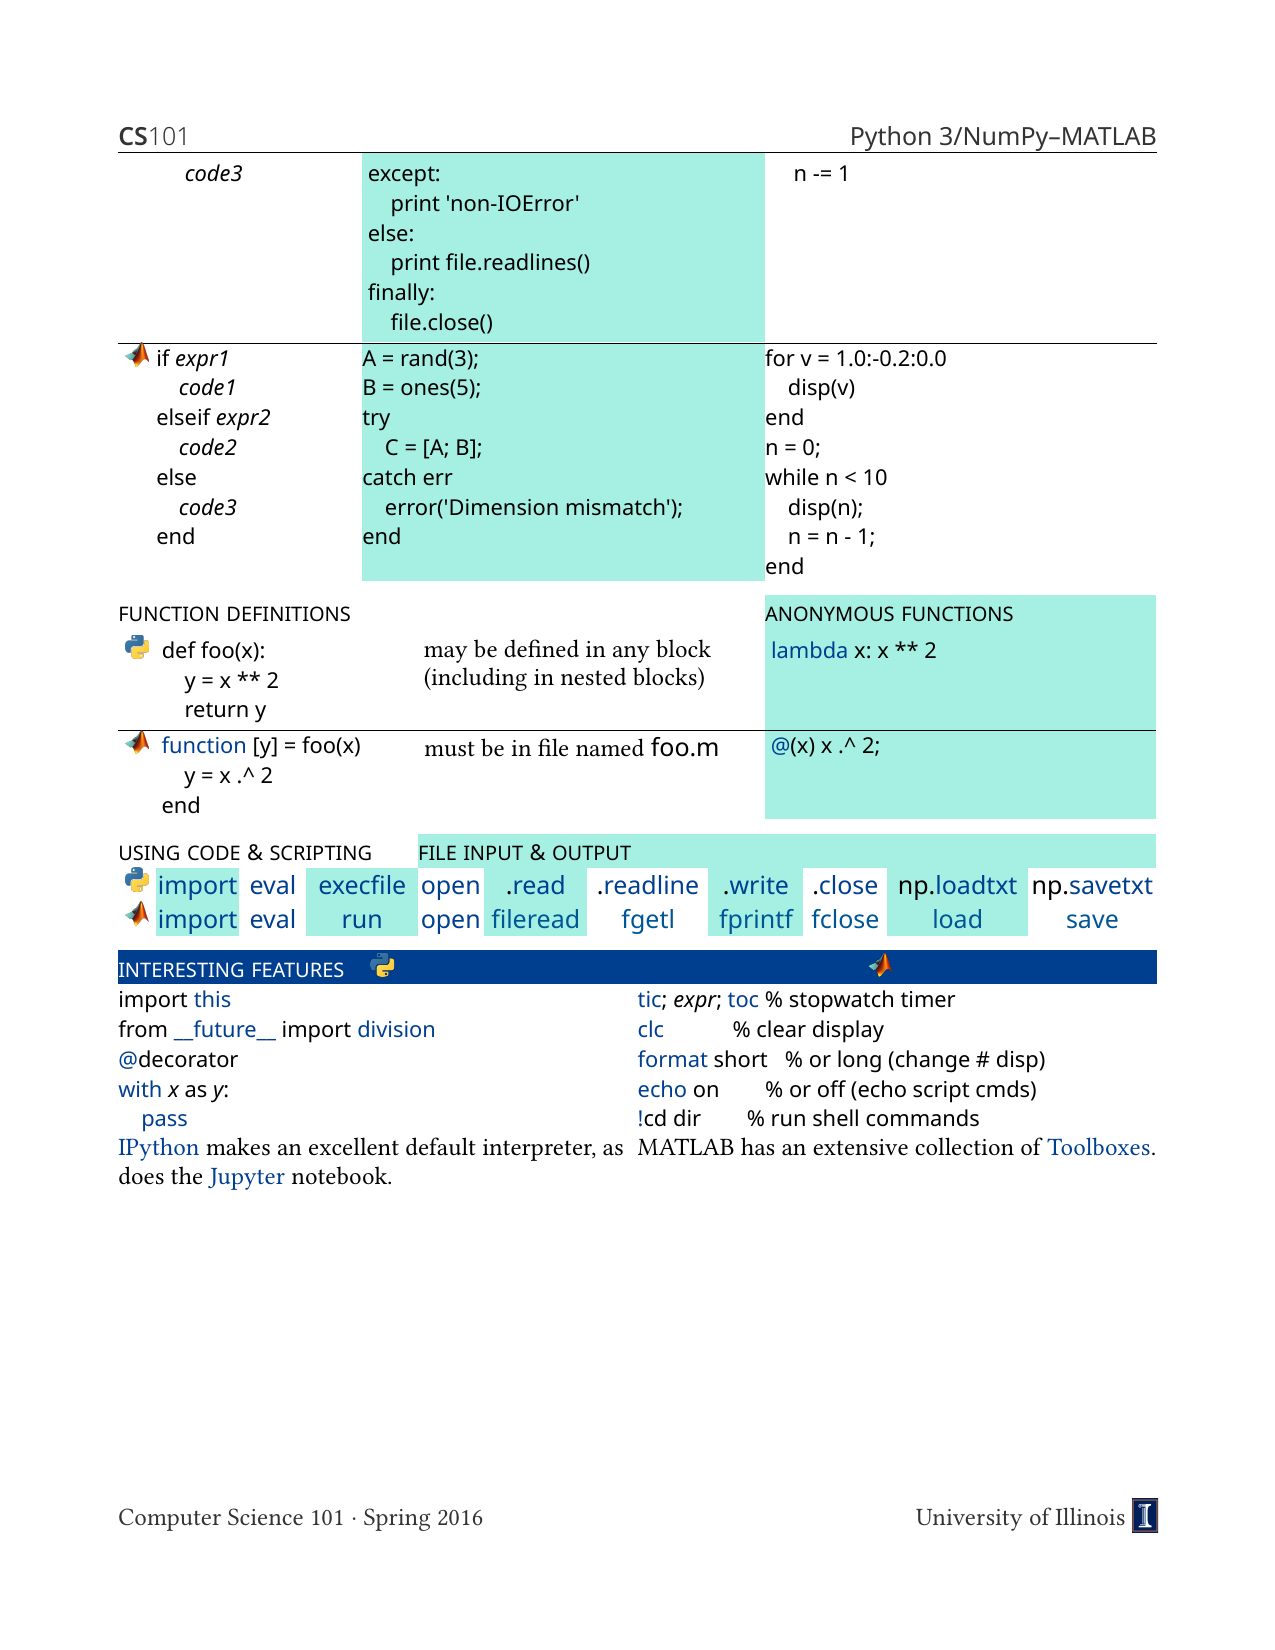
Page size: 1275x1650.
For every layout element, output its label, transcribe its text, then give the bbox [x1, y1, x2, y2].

table_cell .readline [588, 868, 708, 902]
table_cell import [156, 902, 239, 936]
table_header using code & scripting [118, 834, 418, 868]
table_cell MATLAB has an extensive collection of Toolboxes. [638, 1133, 1157, 1190]
table_header anonymous functions [765, 595, 1156, 629]
table_cell IPython makes an excellent default interpreter, as does the Jupyter notebook. [118, 1133, 637, 1190]
table_cell fileread [484, 902, 587, 936]
table_cell eval [239, 868, 306, 902]
table_cell fclose [803, 902, 887, 936]
table_cell run [306, 902, 418, 936]
picture [125, 342, 149, 367]
table_cell .close [803, 868, 887, 902]
picture [1132, 1498, 1159, 1533]
table_cell open [418, 902, 483, 936]
table_header import this from __future__ import division @decorator with x as y: pass [118, 984, 637, 1133]
picture [868, 953, 893, 977]
table_header function definitions [118, 595, 418, 629]
table_cell [118, 629, 156, 730]
table_cell [118, 902, 156, 936]
table_cell must be in file named foo.m [418, 731, 765, 819]
table_cell np.loadtxt [887, 868, 1028, 902]
table_cell if expr1 code1 elseif expr2 code2 else code3 end [156, 344, 362, 581]
table_cell [118, 868, 156, 902]
table_header file input & output [418, 834, 1156, 868]
table_cell def foo(x): y = x ** 2 return y [156, 629, 418, 730]
table_cell execfile [306, 868, 418, 902]
table_cell [118, 153, 156, 342]
table_cell save [1028, 902, 1156, 936]
table_cell fprintf [708, 902, 803, 936]
text interesting features [118, 950, 1157, 984]
table_cell for v = 1.0:-0.2:0.0 disp(v) end n = 0; while n < 10 disp(n); n = n - 1; end [765, 344, 1157, 581]
table_cell .write [708, 868, 803, 902]
picture [125, 635, 149, 659]
table_cell lambda x: x ** 2 [765, 629, 1156, 730]
table_cell function [y] = foo(x) y = x .^ 2 end [156, 731, 418, 819]
table_cell code3 [156, 153, 362, 342]
table_cell load [887, 902, 1028, 936]
table_cell may be defined in any block (including in nested blocks) [418, 629, 765, 730]
table_cell A = rand(3); B = ones(5); try C = [A; B]; catch err error('Dimension mismatch'); end [362, 344, 765, 581]
table_cell fgetl [588, 902, 708, 936]
table_cell [118, 731, 156, 819]
table_cell except: print 'non-IOError' else: print file.readlines() finally: file.close() [362, 153, 765, 342]
table_cell .read [484, 868, 587, 902]
table_cell n -= 1 [765, 153, 1157, 342]
table_cell open [418, 868, 483, 902]
table_cell [118, 344, 156, 581]
table_header tic; expr; toc % stopwatch timer clc % clear display format short % or long (change # disp) echo on % or off (echo script cmds) !cd dir % run shell commands [638, 984, 1157, 1133]
table_cell eval [239, 902, 306, 936]
table_cell @(x) x .^ 2; [765, 731, 1156, 819]
picture [125, 730, 149, 754]
table_cell np.savetxt [1028, 868, 1156, 902]
picture [370, 953, 395, 977]
picture [125, 901, 149, 926]
picture [125, 867, 149, 892]
table_header [418, 595, 765, 629]
table_cell import [156, 868, 239, 902]
